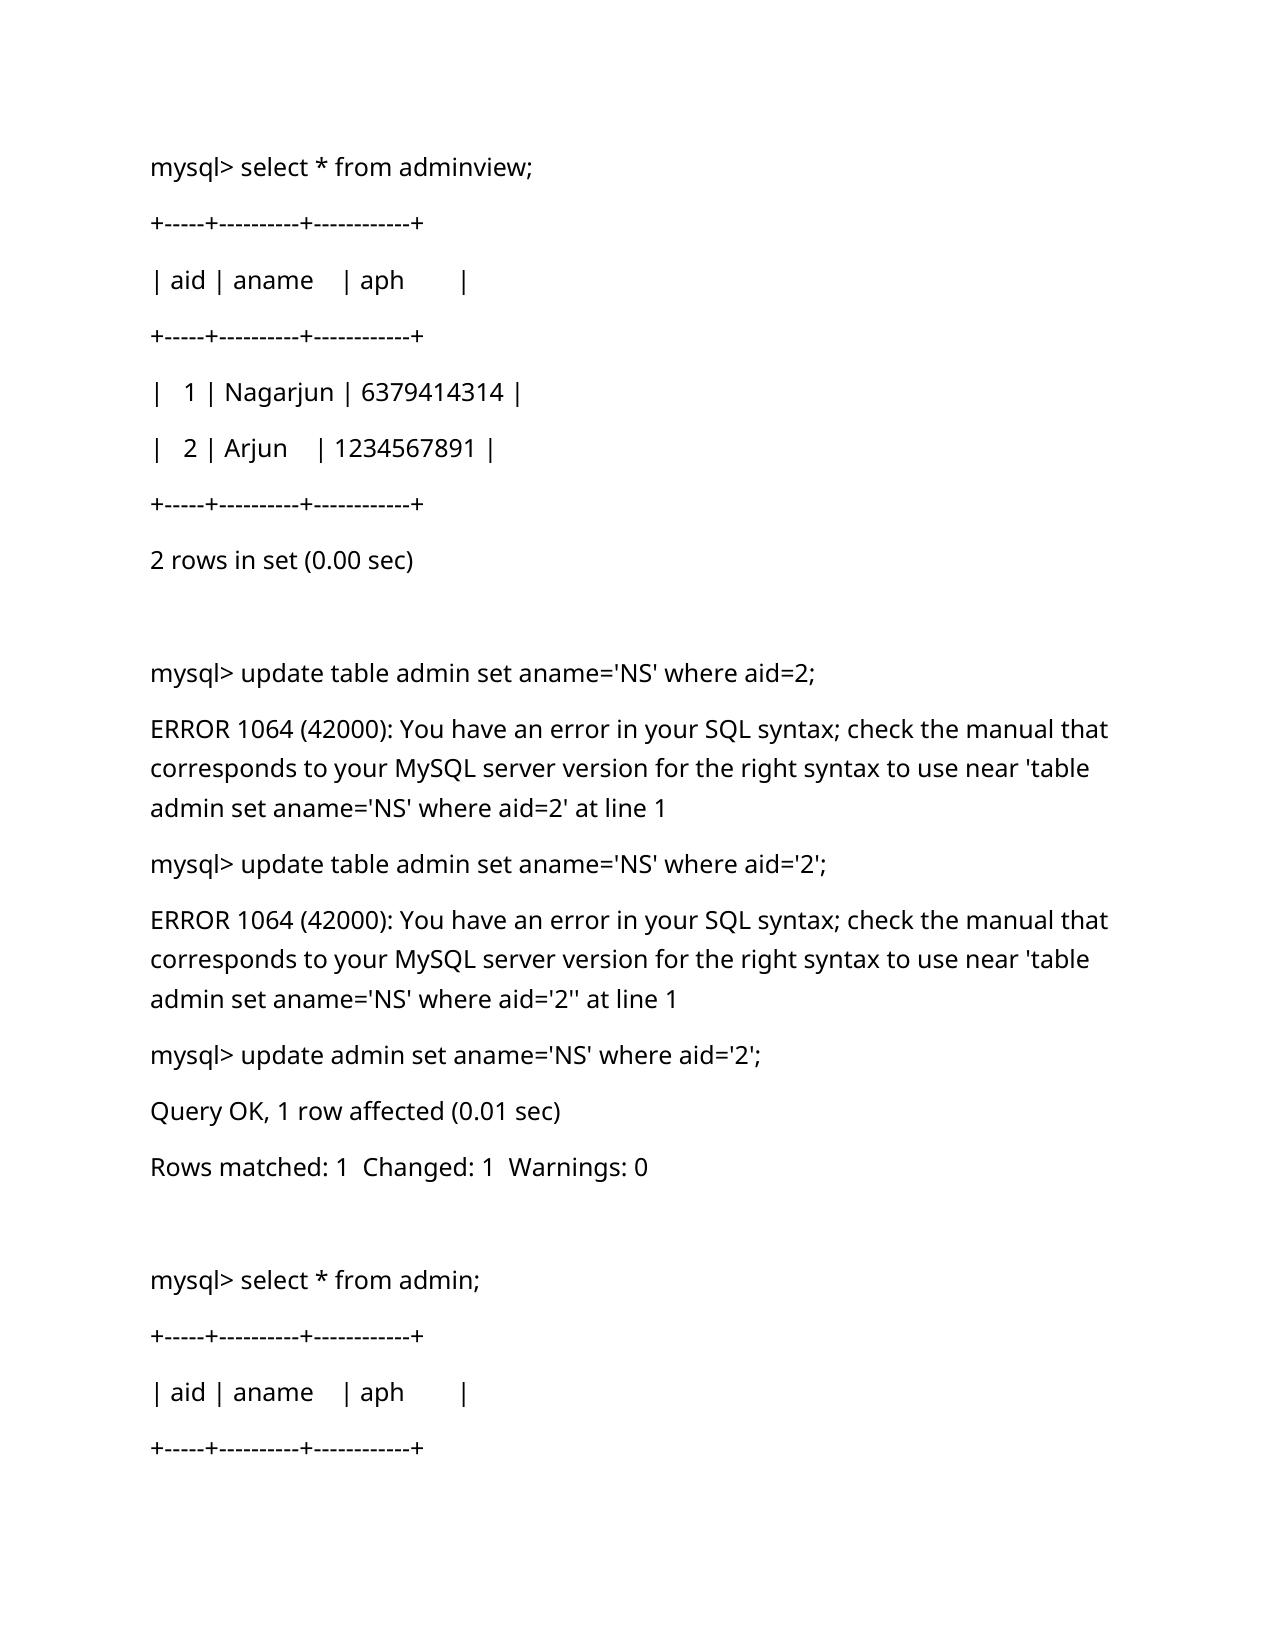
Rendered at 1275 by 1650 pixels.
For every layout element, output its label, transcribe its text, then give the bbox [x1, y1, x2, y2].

text | aid | aname | aph | [150, 262, 1125, 296]
text Query OK, 1 row affected (0.01 sec) [150, 1094, 1125, 1128]
text +-----+----------+------------+ [150, 318, 1125, 352]
text mysql> update admin set aname='NS' where aid='2'; [150, 1038, 1125, 1072]
text ERROR 1064 (42000): You have an error in your SQL syntax; check the manual that corresponds to your MySQL server version for the right syntax to use near 'table admin set aname='NS' where aid='2'' at line 1 [150, 903, 1125, 1016]
text +-----+----------+------------+ [150, 1431, 1125, 1465]
text Rows matched: 1 Changed: 1 Warnings: 0 [150, 1150, 1125, 1184]
text | 1 | Nagarjun | 6379414314 | [150, 374, 1125, 409]
text +-----+----------+------------+ [150, 487, 1125, 521]
text mysql> select * from admin; [150, 1262, 1125, 1296]
text mysql> select * from adminview; [150, 150, 1125, 184]
text +-----+----------+------------+ [150, 206, 1125, 240]
text +-----+----------+------------+ [150, 1318, 1125, 1353]
text | aid | aname | aph | [150, 1375, 1125, 1409]
text | 2 | Arjun | 1234567891 | [150, 431, 1125, 465]
text mysql> update table admin set aname='NS' where aid=2; [150, 655, 1125, 689]
text ERROR 1064 (42000): You have an error in your SQL syntax; check the manual that corresponds to your MySQL server version for the right syntax to use near 'table admin set aname='NS' where aid=2' at line 1 [150, 711, 1125, 824]
text 2 rows in set (0.00 sec) [150, 543, 1125, 577]
text mysql> update table admin set aname='NS' where aid='2'; [150, 847, 1125, 881]
